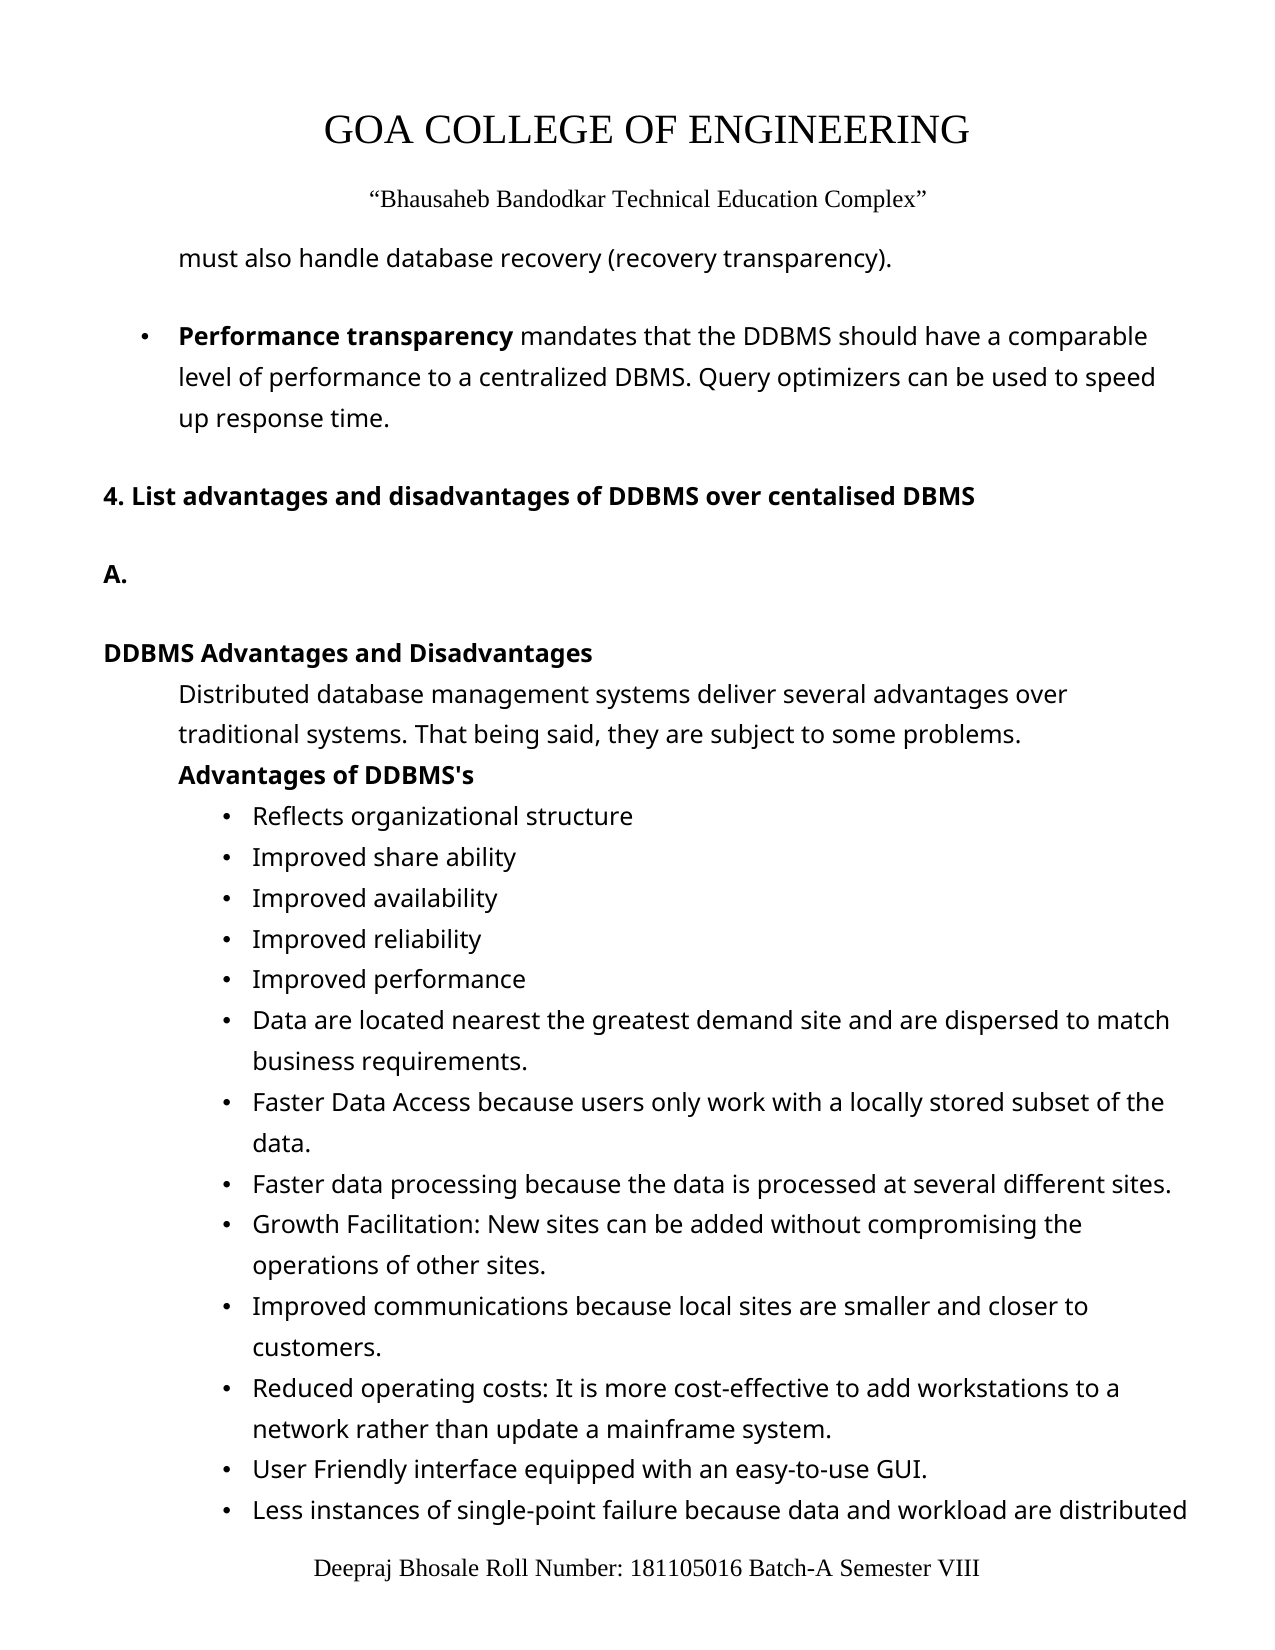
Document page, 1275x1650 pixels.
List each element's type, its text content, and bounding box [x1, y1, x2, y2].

list Less instances of single-point failure because data and workload are distributed [222, 1493, 1191, 1527]
list must also handle database recovery (recovery transparency). [141, 240, 1191, 274]
list Improved communications because local sites are smaller and closer to customers. [222, 1289, 1191, 1364]
list Improved reliability [222, 921, 1191, 955]
text Advantages of DDBMS's [103, 758, 1191, 792]
text Distributed database management systems deliver several advantages over traditional systems. That being said, they are subject to some problems. [178, 676, 1191, 751]
list Improved share ability [222, 839, 1191, 874]
list Reflects organizational structure [222, 799, 1191, 833]
list User Friendly interface equipped with an easy-to-use GUI. [222, 1452, 1191, 1486]
list Performance transparency mandates that the DDBMS should have a comparable level of performance to a centralized DBMS. Query optimizers can be used to speed up response time. [141, 319, 1191, 434]
text A. [103, 557, 1191, 591]
list Growth Facilitation: New sites can be added without compromising the operations of other sites. [222, 1207, 1191, 1282]
text DDBMS Advantages and Disadvantages [103, 635, 1191, 669]
list Faster Data Access because users only work with a locally stored subset of the data. [222, 1084, 1191, 1159]
list Improved availability [222, 880, 1191, 914]
list Faster data processing because the data is processed at several different sites. [222, 1166, 1191, 1200]
list Improved performance [222, 962, 1191, 996]
list Data are located nearest the greatest demand site and are dispersed to match business requirements. [222, 1003, 1191, 1078]
text 4. List advantages and disadvantages of DDBMS over centalised DBMS [103, 479, 1191, 513]
list Reduced operating costs: It is more cost-effective to add workstations to a network rather than update a mainframe system. [222, 1370, 1191, 1445]
